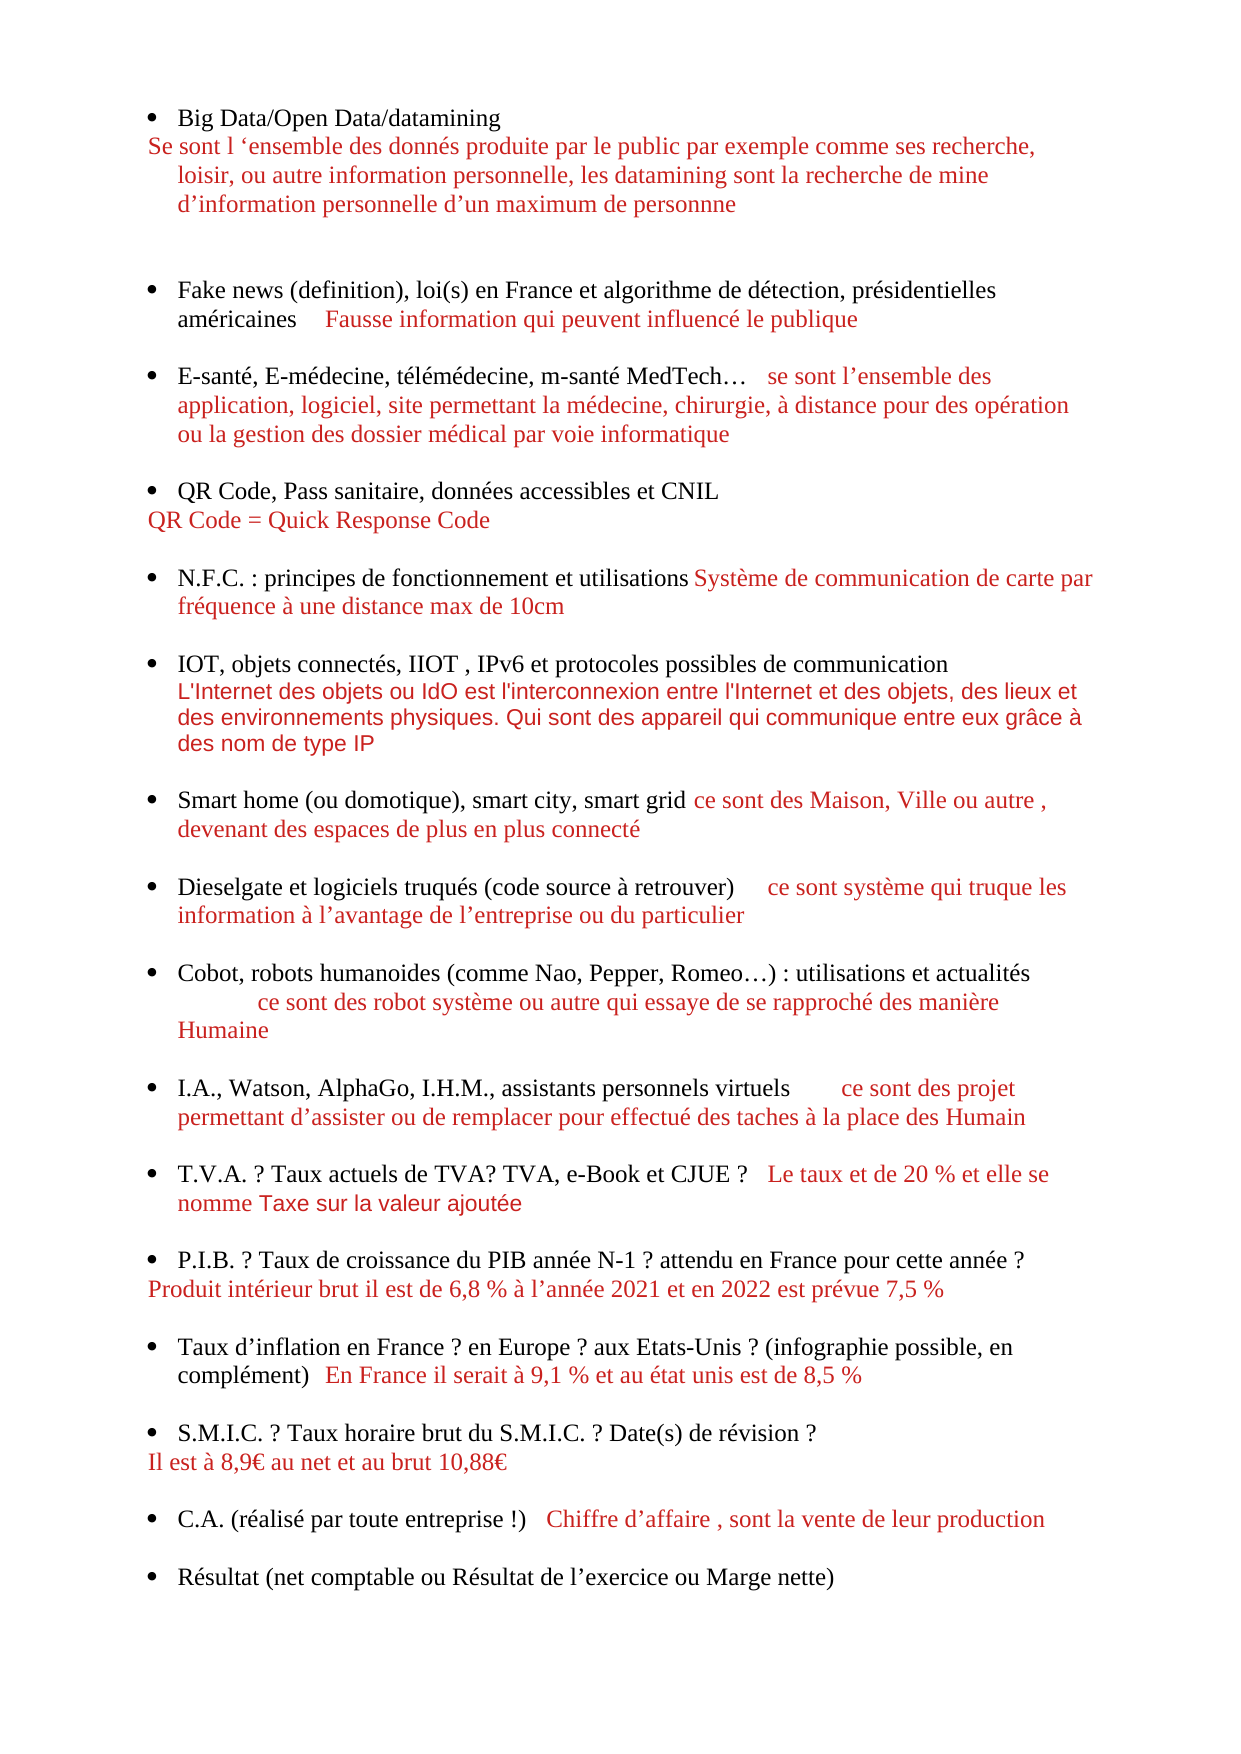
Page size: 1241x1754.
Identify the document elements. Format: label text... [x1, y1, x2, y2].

list Se sont l ‘ensemble des donnés produite par le public par exemple comme ses recherche, loisir, ou autre information personnelle, les datamining sont la recherche de mine d’information personnelle d’un maximum de personnne [148, 131, 1093, 218]
list Taux d’inflation en France ? en Europe ? aux Etats-Unis ? (infographie possible, en complément) En France il serait à 9,1 % et au état unis est de 8,5 % [148, 1332, 1093, 1389]
list T.V.A. ? Taux actuels de TVA? TVA, e-Book et CJUE ? Le taux et de 20 % et elle se nomme Taxe sur la valeur ajoutée [148, 1159, 1093, 1217]
list Produit intérieur brut il est de 6,8 % à l’année 2021 et en 2022 est prévue 7,5 % [148, 1274, 1093, 1303]
list Dieselgate et logiciels truqués (code source à retrouver) ce sont système qui truque les information à l’avantage de l’entreprise ou du particulier [148, 872, 1093, 929]
list P.I.B. ? Taux de croissance du PIB année N-1 ? attendu en France pour cette année ? [148, 1245, 1093, 1274]
list Big Data/Open Data/datamining [148, 103, 1093, 131]
list Il est à 8,9€ au net et au brut 10,88€ [148, 1447, 1093, 1475]
list N.F.C. : principes de fonctionnement et utilisations Système de communication de carte par fréquence à une distance max de 10cm [148, 563, 1093, 620]
list IOT, objets connectés, IIOT , IPv6 et protocoles possibles de communication L'Internet des objets ou IdO est l'interconnexion entre l'Internet et des objets, des lieux et des environnements physiques. Qui sont des appareil qui communique entre eux grâce à des nom de type IP [148, 649, 1093, 757]
list Smart home (ou domotique), smart city, smart grid ce sont des Maison, Ville ou autre , devenant des espaces de plus en plus connecté [148, 785, 1093, 843]
list Résultat (net comptable ou Résultat de l’exercice ou Marge nette) [148, 1562, 1093, 1590]
list QR Code, Pass sanitaire, données accessibles et CNIL [148, 476, 1093, 505]
list QR Code = Quick Response Code [148, 505, 1093, 534]
list S.M.I.C. ? Taux horaire brut du S.M.I.C. ? Date(s) de révision ? [148, 1418, 1093, 1447]
list E-santé, E-médecine, télémédecine, m-santé MedTech… se sont l’ensemble des application, logiciel, site permettant la médecine, chirurgie, à distance pour des opération ou la gestion des dossier médical par voie informatique [148, 361, 1093, 448]
list Cobot, robots humanoides (comme Nao, Pepper, Romeo…) : utilisations et actualités ce sont des robot système ou autre qui essaye de se rapproché des manière Humaine [148, 958, 1093, 1044]
list C.A. (réalisé par toute entreprise !) Chiffre d’affaire , sont la vente de leur production [148, 1504, 1093, 1533]
list I.A., Watson, AlphaGo, I.H.M., assistants personnels virtuels ce sont des projet permettant d’assister ou de remplacer pour effectué des taches à la place des Humain [148, 1073, 1093, 1130]
list Fake news (definition), loi(s) en France et algorithme de détection, présidentielles américaines Fausse information qui peuvent influencé le publique [148, 275, 1093, 333]
